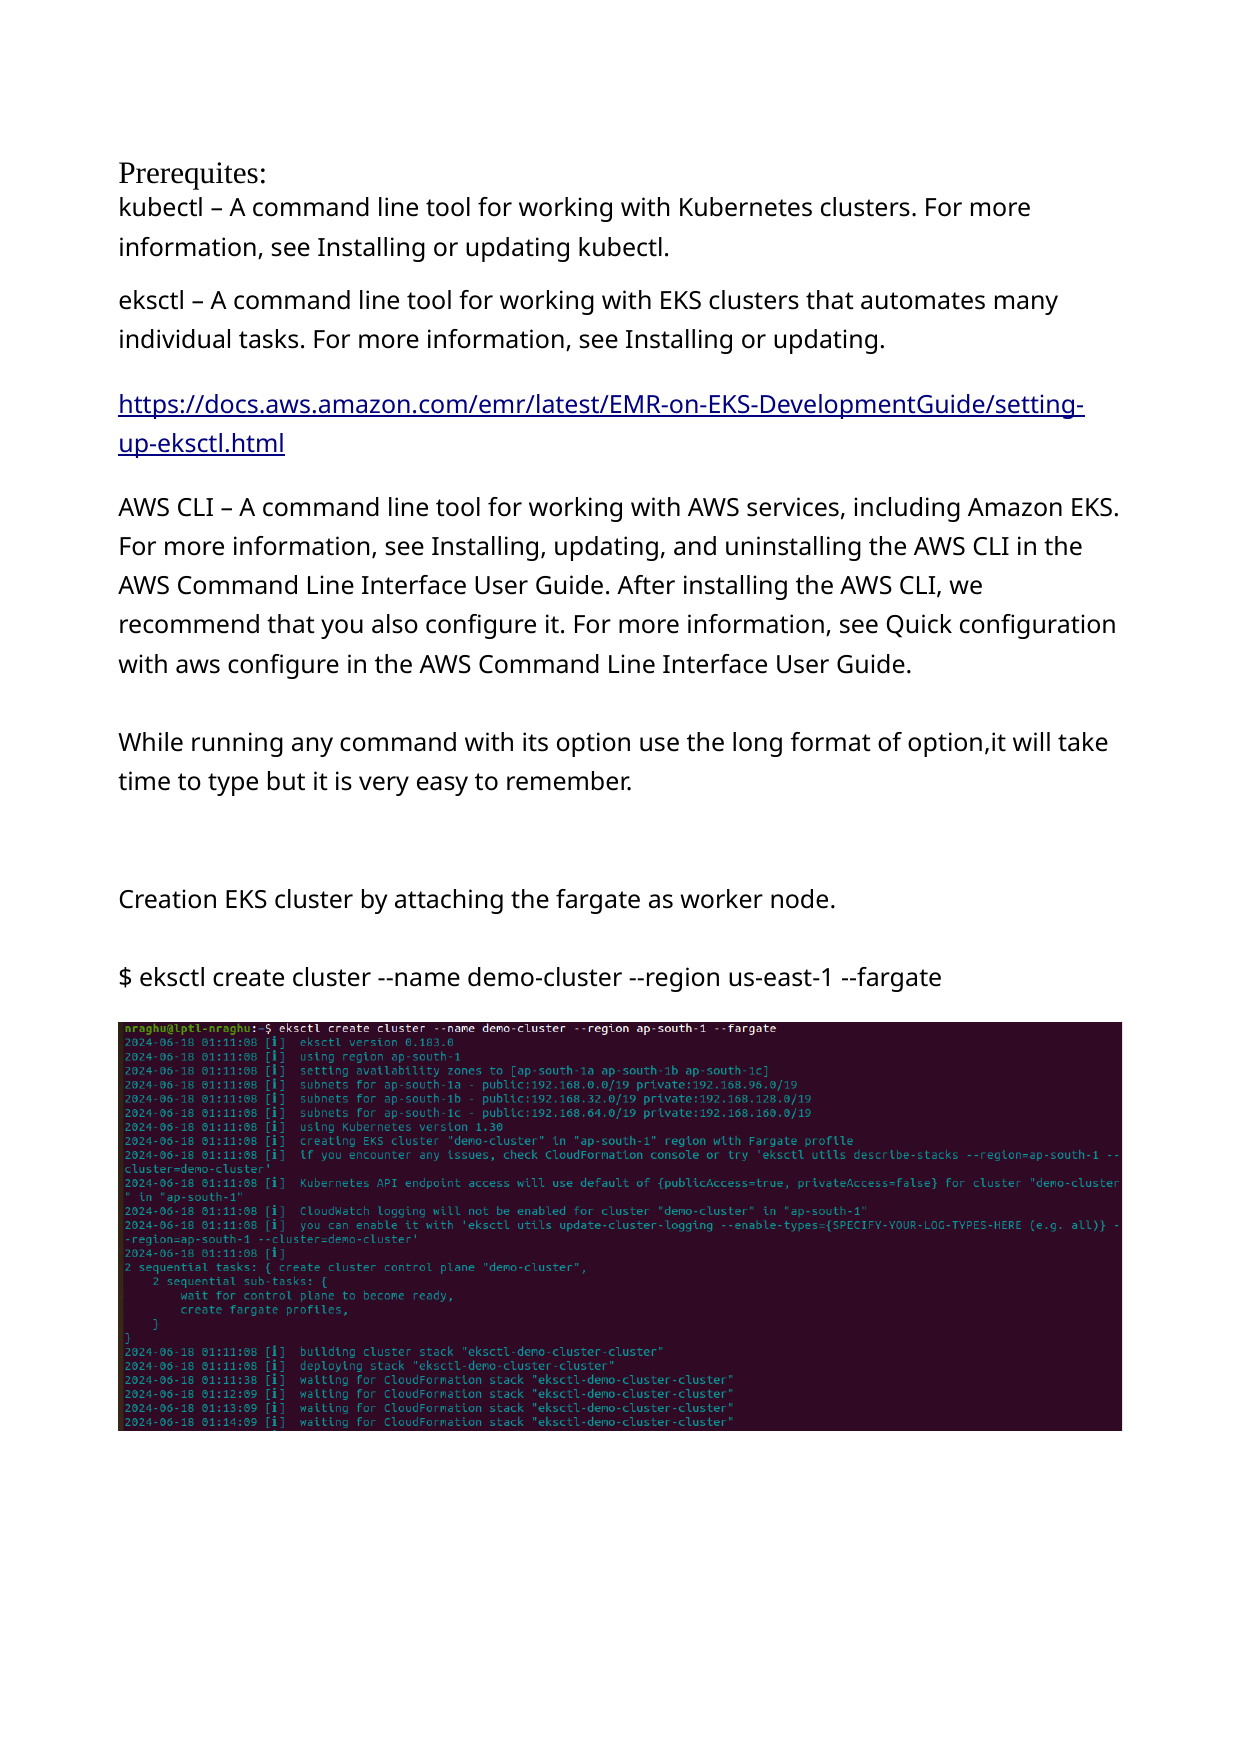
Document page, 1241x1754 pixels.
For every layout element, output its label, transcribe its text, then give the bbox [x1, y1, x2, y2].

text Creation EKS cluster by attaching the fargate as worker node. [118, 881, 1122, 915]
text While running any command with its option use the long format of option,it will take time to type but it is very easy to remember. [118, 724, 1122, 798]
text kubectl – A command line tool for working with Kubernetes clusters. For more information, see Installing or updating kubectl. [118, 190, 1122, 263]
text $ eksctl create cluster --name demo-cluster --region us-east-1 --fargate [118, 959, 1122, 994]
text eksctl – A command line tool for working with EKS clusters that automates many individual tasks. For more information, see Installing or updating. [118, 283, 1122, 356]
picture [118, 1022, 1123, 1431]
text https://docs.aws.amazon.com/emr/latest/EMR-on-EKS-DevelopmentGuide/setting-up-eksctl.html [118, 386, 1122, 459]
text Prerequites: [118, 154, 1122, 190]
text AWS CLI – A command line tool for working with AWS services, including Amazon EKS. For more information, see Installing, updating, and uninstalling the AWS CLI in the AWS Command Line Interface User Guide. After installing the AWS CLI, we recommend that you also configure it. For more information, see Quick configuration with aws configure in the AWS Command Line Interface User Guide. [118, 489, 1122, 680]
